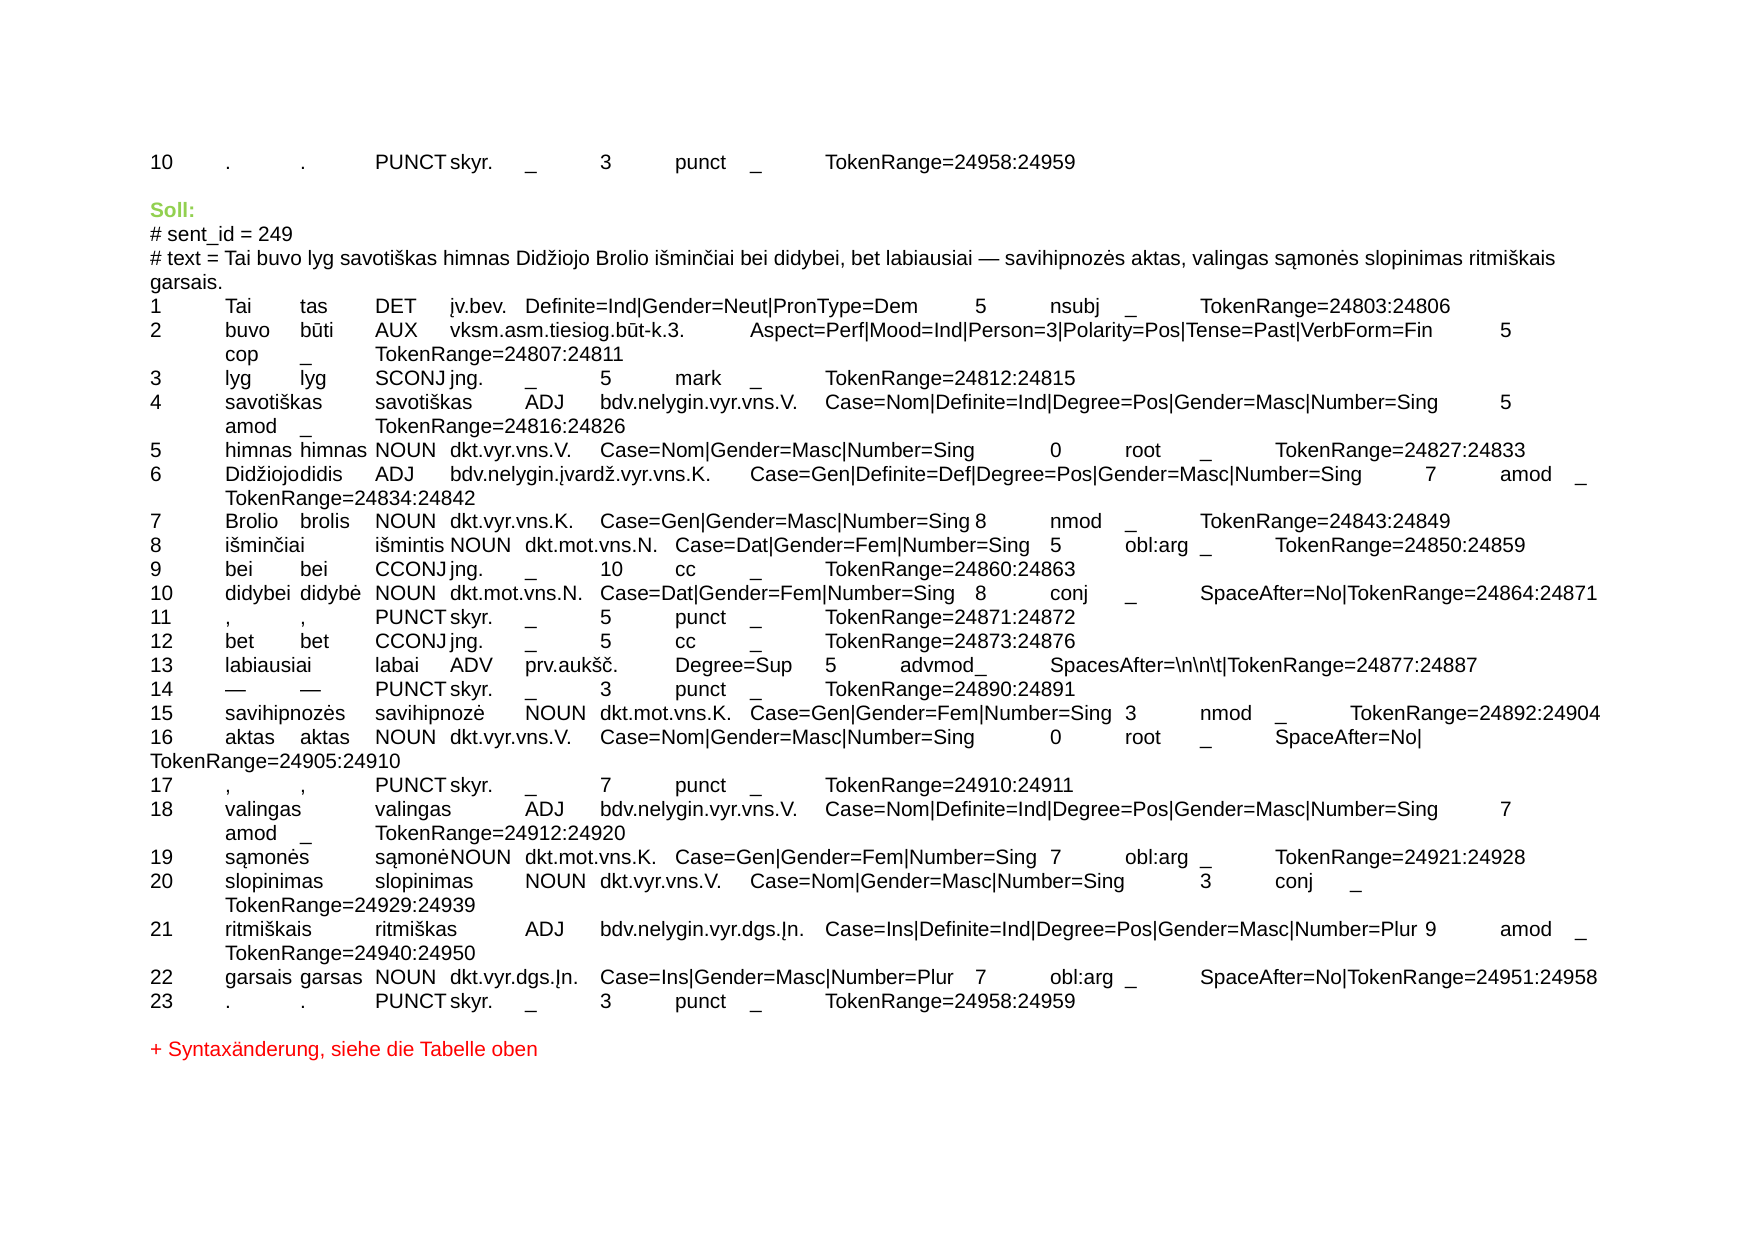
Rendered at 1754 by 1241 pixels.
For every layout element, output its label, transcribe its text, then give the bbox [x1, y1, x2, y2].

text 2 buvo būti AUX vksm.asm.tiesiog.būt-k.3. Aspect=Perf|Mood=Ind|Person=3|Polarity=Pos|Tense=Past|VerbForm=Fin 5 cop _ TokenRange=24807:24811 [150, 318, 1604, 366]
text 10 didybei didybė NOUN dkt.mot.vns.N. Case=Dat|Gender=Fem|Number=Sing 8 conj _ SpaceAfter=No|TokenRange=24864:24871 [150, 581, 1604, 605]
text 14 — — PUNCT skyr. _ 3 punct _ TokenRange=24890:24891 [150, 677, 1604, 701]
text Soll: [150, 198, 1604, 222]
text 16 aktas aktas NOUN dkt.vyr.vns.V. Case=Nom|Gender=Masc|Number=Sing 0 root _ SpaceAfter=No|TokenRange=24905:24910 [150, 725, 1604, 773]
text 6 Didžiojo didis ADJ bdv.nelygin.įvardž.vyr.vns.K. Case=Gen|Definite=Def|Degree=Pos|Gender=Masc|Number=Sing 7 amod _ TokenRange=24834:24842 [150, 461, 1604, 509]
text 11 , , PUNCT skyr. _ 5 punct _ TokenRange=24871:24872 [150, 605, 1604, 629]
text # sent_id = 249 [150, 222, 1604, 246]
text 12 bet bet CCONJ jng. _ 5 cc _ TokenRange=24873:24876 [150, 629, 1604, 653]
text 8 išminčiai išmintis NOUN dkt.mot.vns.N. Case=Dat|Gender=Fem|Number=Sing 5 obl:arg _ TokenRange=24850:24859 [150, 533, 1604, 557]
text 17 , , PUNCT skyr. _ 7 punct _ TokenRange=24910:24911 [150, 773, 1604, 797]
text 23 . . PUNCT skyr. _ 3 punct _ TokenRange=24958:24959 [150, 988, 1604, 1012]
text 15 savihipnozės savihipnozė NOUN dkt.mot.vns.K. Case=Gen|Gender=Fem|Number=Sing 3 nmod _ TokenRange=24892:24904 [150, 701, 1604, 725]
text 10 . . PUNCT skyr. _ 3 punct _ TokenRange=24958:24959 [150, 150, 1604, 174]
text 7 Brolio brolis NOUN dkt.vyr.vns.K. Case=Gen|Gender=Masc|Number=Sing 8 nmod _ TokenRange=24843:24849 [150, 509, 1604, 533]
text 3 lyg lyg SCONJ jng. _ 5 mark _ TokenRange=24812:24815 [150, 366, 1604, 389]
text 20 slopinimas slopinimas NOUN dkt.vyr.vns.V. Case=Nom|Gender=Masc|Number=Sing 3 conj _ TokenRange=24929:24939 [150, 869, 1604, 917]
text 4 savotiškas savotiškas ADJ bdv.nelygin.vyr.vns.V. Case=Nom|Definite=Ind|Degree=Pos|Gender=Masc|Number=Sing 5 amod _ TokenRange=24816:24826 [150, 389, 1604, 437]
text # text = Tai buvo lyg savotiškas himnas Didžiojo Brolio išminčiai bei didybei, bet labiausiai — savihipnozės aktas, valingas sąmonės slopinimas ritmiškais garsais. [150, 246, 1604, 294]
text 18 valingas valingas ADJ bdv.nelygin.vyr.vns.V. Case=Nom|Definite=Ind|Degree=Pos|Gender=Masc|Number=Sing 7 amod _ TokenRange=24912:24920 [150, 797, 1604, 845]
text 21 ritmiškais ritmiškas ADJ bdv.nelygin.vyr.dgs.Įn. Case=Ins|Definite=Ind|Degree=Pos|Gender=Masc|Number=Plur 9 amod _ TokenRange=24940:24950 [150, 917, 1604, 964]
text 19 sąmonės sąmonė NOUN dkt.mot.vns.K. Case=Gen|Gender=Fem|Number=Sing 7 obl:arg _ TokenRange=24921:24928 [150, 845, 1604, 869]
text 9 bei bei CCONJ jng. _ 10 cc _ TokenRange=24860:24863 [150, 557, 1604, 581]
text 22 garsais garsas NOUN dkt.vyr.dgs.Įn. Case=Ins|Gender=Masc|Number=Plur 7 obl:arg _ SpaceAfter=No|TokenRange=24951:24958 [150, 964, 1604, 988]
text 5 himnas himnas NOUN dkt.vyr.vns.V. Case=Nom|Gender=Masc|Number=Sing 0 root _ TokenRange=24827:24833 [150, 437, 1604, 461]
text 13 labiausiai labai ADV prv.aukšč. Degree=Sup 5 advmod _ SpacesAfter=\n\n\t|TokenRange=24877:24887 [150, 653, 1604, 677]
text 1 Tai tas DET įv.bev. Definite=Ind|Gender=Neut|PronType=Dem 5 nsubj _ TokenRange=24803:24806 [150, 294, 1604, 318]
text + Syntaxänderung, siehe die Tabelle oben [150, 1036, 1604, 1060]
